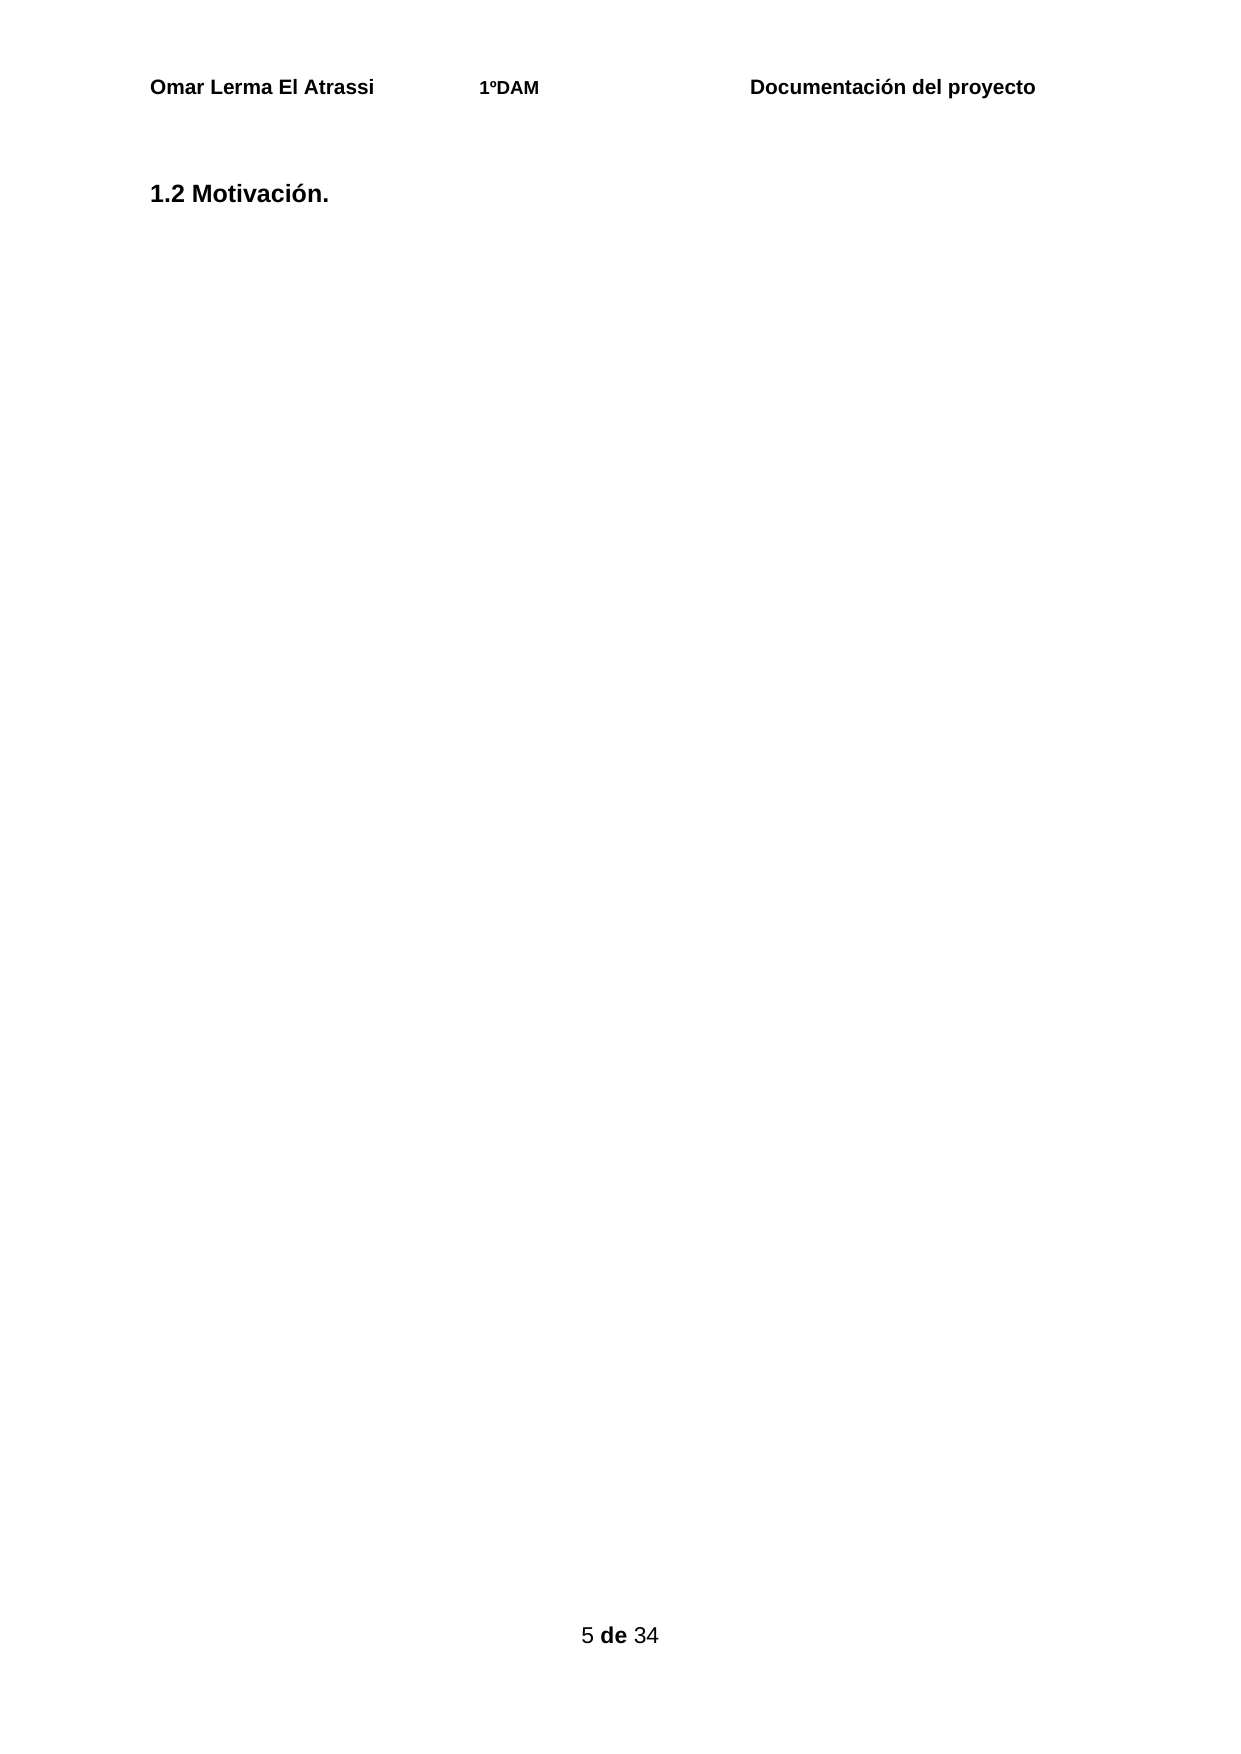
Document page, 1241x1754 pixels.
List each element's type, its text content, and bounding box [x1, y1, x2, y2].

subtitle 1.2 Motivación. [150, 179, 1090, 208]
